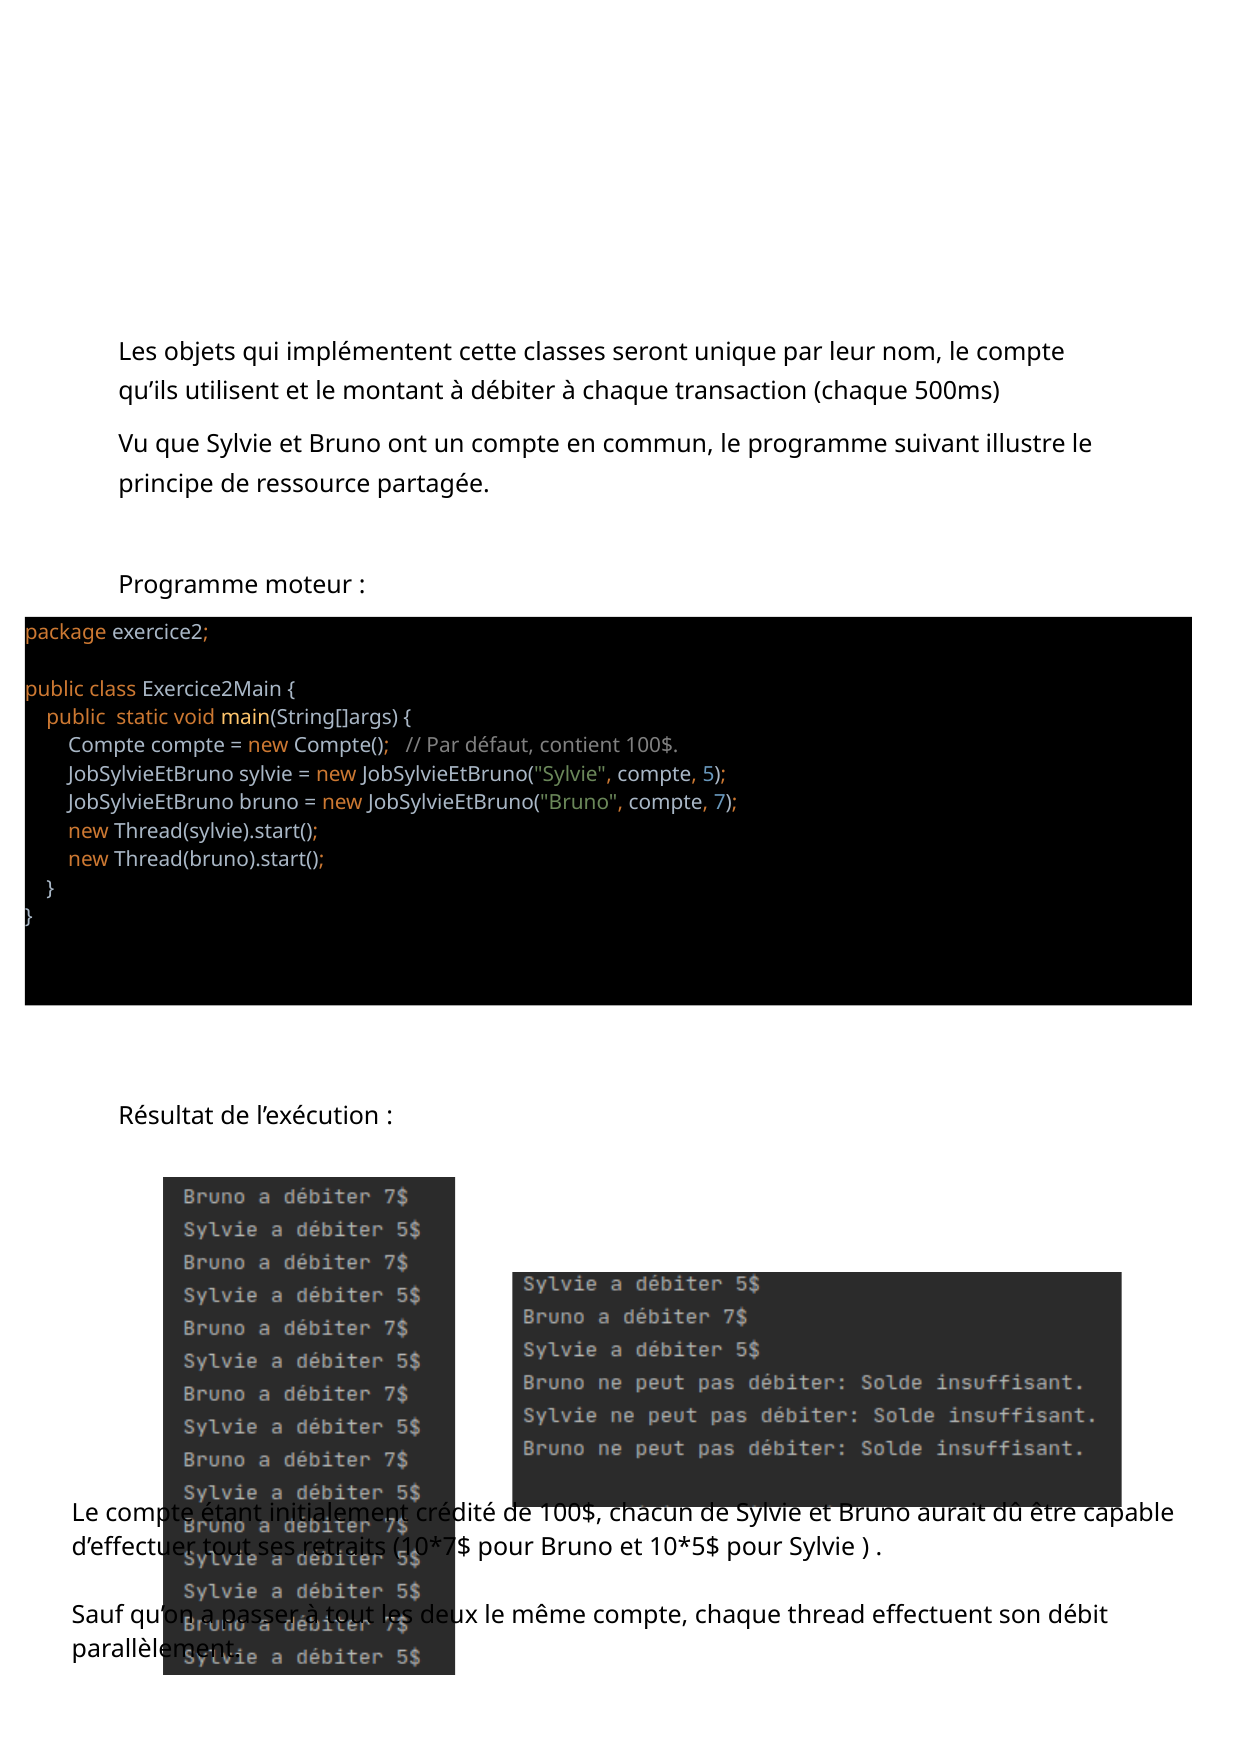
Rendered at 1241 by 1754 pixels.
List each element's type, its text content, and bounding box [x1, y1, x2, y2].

text Programme moteur : [118, 567, 1122, 601]
picture [163, 1509, 167, 1519]
picture [512, 1272, 1122, 1507]
text Résultat de l’exécution : [118, 1098, 1122, 1132]
text Vu que Sylvie et Bruno ont un compte en commun, le programme suivant illustre le principe de ressource partagée. [118, 426, 1122, 499]
text Les objets qui implémentent cette classes seront unique par leur nom, le compte qu’ils utilisent et le montant à débiter à chaque transaction (chaque 500ms) [118, 333, 1122, 406]
picture [163, 1177, 456, 1675]
